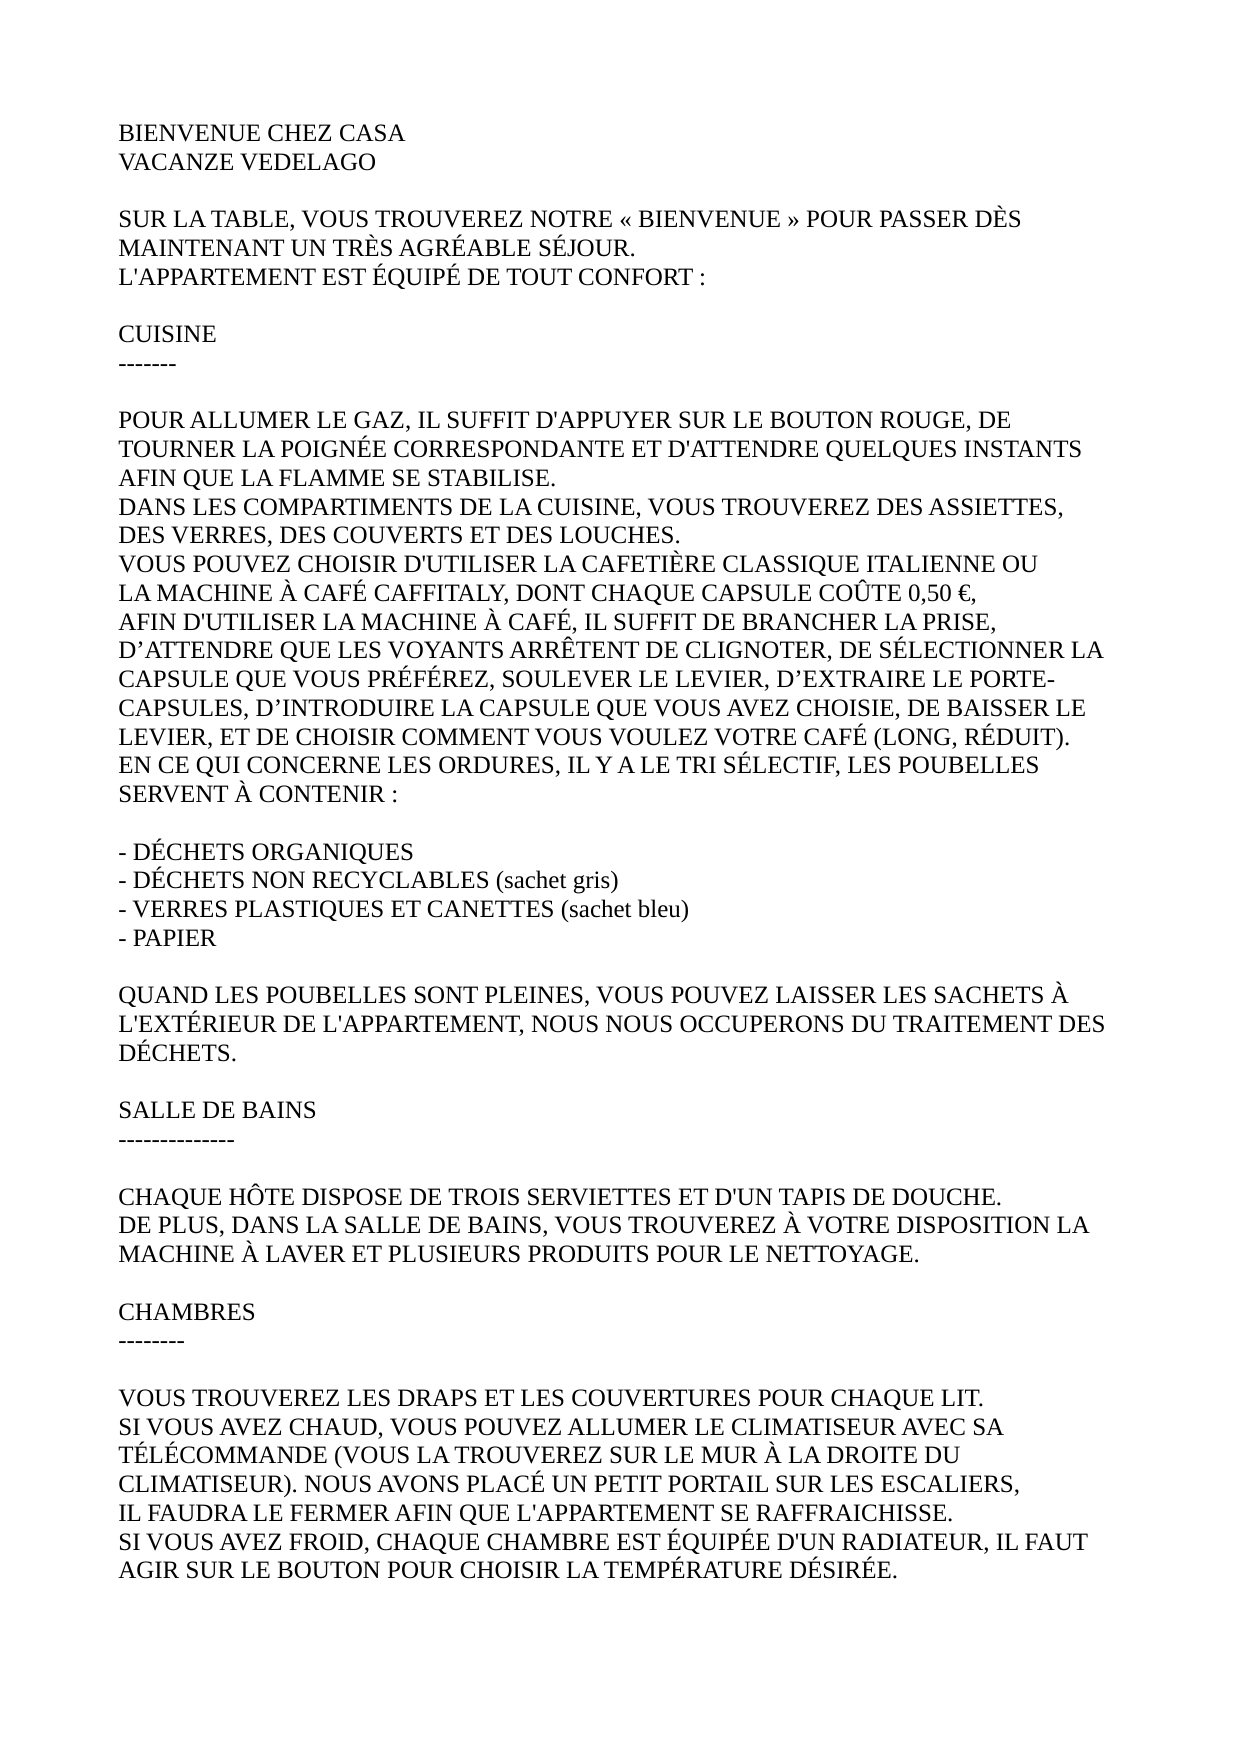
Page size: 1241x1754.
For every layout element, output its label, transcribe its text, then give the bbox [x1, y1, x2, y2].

text QUAND LES POUBELLES SONT PLEINES, VOUS POUVEZ LAISSER LES SACHETS À L'EXTÉRIEUR DE L'APPARTEMENT, NOUS NOUS OCCUPERONS DU TRAITEMENT DES DÉCHETS. [118, 981, 1122, 1067]
text MAINTENANT UN TRÈS AGRÉABLE SÉJOUR. [118, 233, 1122, 262]
text SUR LA TABLE, VOUS TROUVEREZ NOTRE « BIENVENUE » POUR PASSER DÈS [118, 204, 1122, 233]
text EN CE QUI CONCERNE LES ORDURES, IL Y A LE TRI SÉLECTIF, LES POUBELLES [118, 751, 1122, 779]
text - DÉCHETS NON RECYCLABLES (sachet gris) [118, 866, 1122, 894]
text DE PLUS, DANS LA SALLE DE BAINS, VOUS TROUVEREZ À VOTRE DISPOSITION LA MACHINE À LAVER ET PLUSIEURS PRODUITS POUR LE NETTOYAGE. [118, 1211, 1122, 1268]
text - PAPIER [118, 923, 1122, 952]
text BIENVENUE CHEZ CASA [118, 118, 1122, 147]
text VACANZE VEDELAGO [118, 147, 1122, 176]
text CAPSULE QUE VOUS PRÉFÉREZ, SOULEVER LE LEVIER, D’EXTRAIRE LE PORTE-CAPSULES, D’INTRODUIRE LA CAPSULE QUE VOUS AVEZ CHOISIE, DE BAISSER LE [118, 664, 1122, 722]
text L'APPARTEMENT EST ÉQUIPÉ DE TOUT CONFORT : [118, 262, 1122, 291]
text VOUS POUVEZ CHOISIR D'UTILISER LA CAFETIÈRE CLASSIQUE ITALIENNE OU [118, 549, 1122, 578]
text IL FAUDRA LE FERMER AFIN QUE L'APPARTEMENT SE RAFFRAICHISSE. [118, 1498, 1122, 1527]
text - VERRES PLASTIQUES ET CANETTES (sachet bleu) [118, 894, 1122, 923]
text LA MACHINE À CAFÉ CAFFITALY, DONT CHAQUE CAPSULE COÛTE 0,50 €, [118, 578, 1122, 607]
text SI VOUS AVEZ CHAUD, VOUS POUVEZ ALLUMER LE CLIMATISEUR AVEC SA TÉLÉCOMMANDE (VOUS LA TROUVEREZ SUR LE MUR À LA DROITE DU CLIMATISEUR). NOUS AVONS PLACÉ UN PETIT PORTAIL SUR LES ESCALIERS, [118, 1412, 1122, 1498]
text DES VERRES, DES COUVERTS ET DES LOUCHES. [118, 521, 1122, 549]
text CHAQUE HÔTE DISPOSE DE TROIS SERVIETTES ET D'UN TAPIS DE DOUCHE. [118, 1182, 1122, 1211]
text -------- [118, 1326, 1122, 1354]
text DANS LES COMPARTIMENTS DE LA CUISINE, VOUS TROUVEREZ DES ASSIETTES, [118, 492, 1122, 521]
text SERVENT À CONTENIR : [118, 779, 1122, 808]
text - DÉCHETS ORGANIQUES [118, 837, 1122, 866]
text SALLE DE BAINS [118, 1096, 1122, 1124]
text AFIN D'UTILISER LA MACHINE À CAFÉ, IL SUFFIT DE BRANCHER LA PRISE, D’ATTENDRE QUE LES VOYANTS ARRÊTENT DE CLIGNOTER, DE SÉLECTIONNER LA [118, 607, 1122, 664]
text VOUS TROUVEREZ LES DRAPS ET LES COUVERTURES POUR CHAQUE LIT. [118, 1383, 1122, 1412]
text CHAMBRES [118, 1297, 1122, 1326]
text POUR ALLUMER LE GAZ, IL SUFFIT D'APPUYER SUR LE BOUTON ROUGE, DE TOURNER LA POIGNÉE CORRESPONDANTE ET D'ATTENDRE QUELQUES INSTANTS AFIN QUE LA FLAMME SE STABILISE. [118, 406, 1122, 492]
text ------- [118, 348, 1122, 377]
text LEVIER, ET DE CHOISIR COMMENT VOUS VOULEZ VOTRE CAFÉ (LONG, RÉDUIT). [118, 722, 1122, 751]
text SI VOUS AVEZ FROID, CHAQUE CHAMBRE EST ÉQUIPÉE D'UN RADIATEUR, IL FAUT AGIR SUR LE BOUTON POUR CHOISIR LA TEMPÉRATURE DÉSIRÉE. [118, 1527, 1122, 1584]
text -------------- [118, 1124, 1122, 1153]
text CUISINE [118, 319, 1122, 348]
